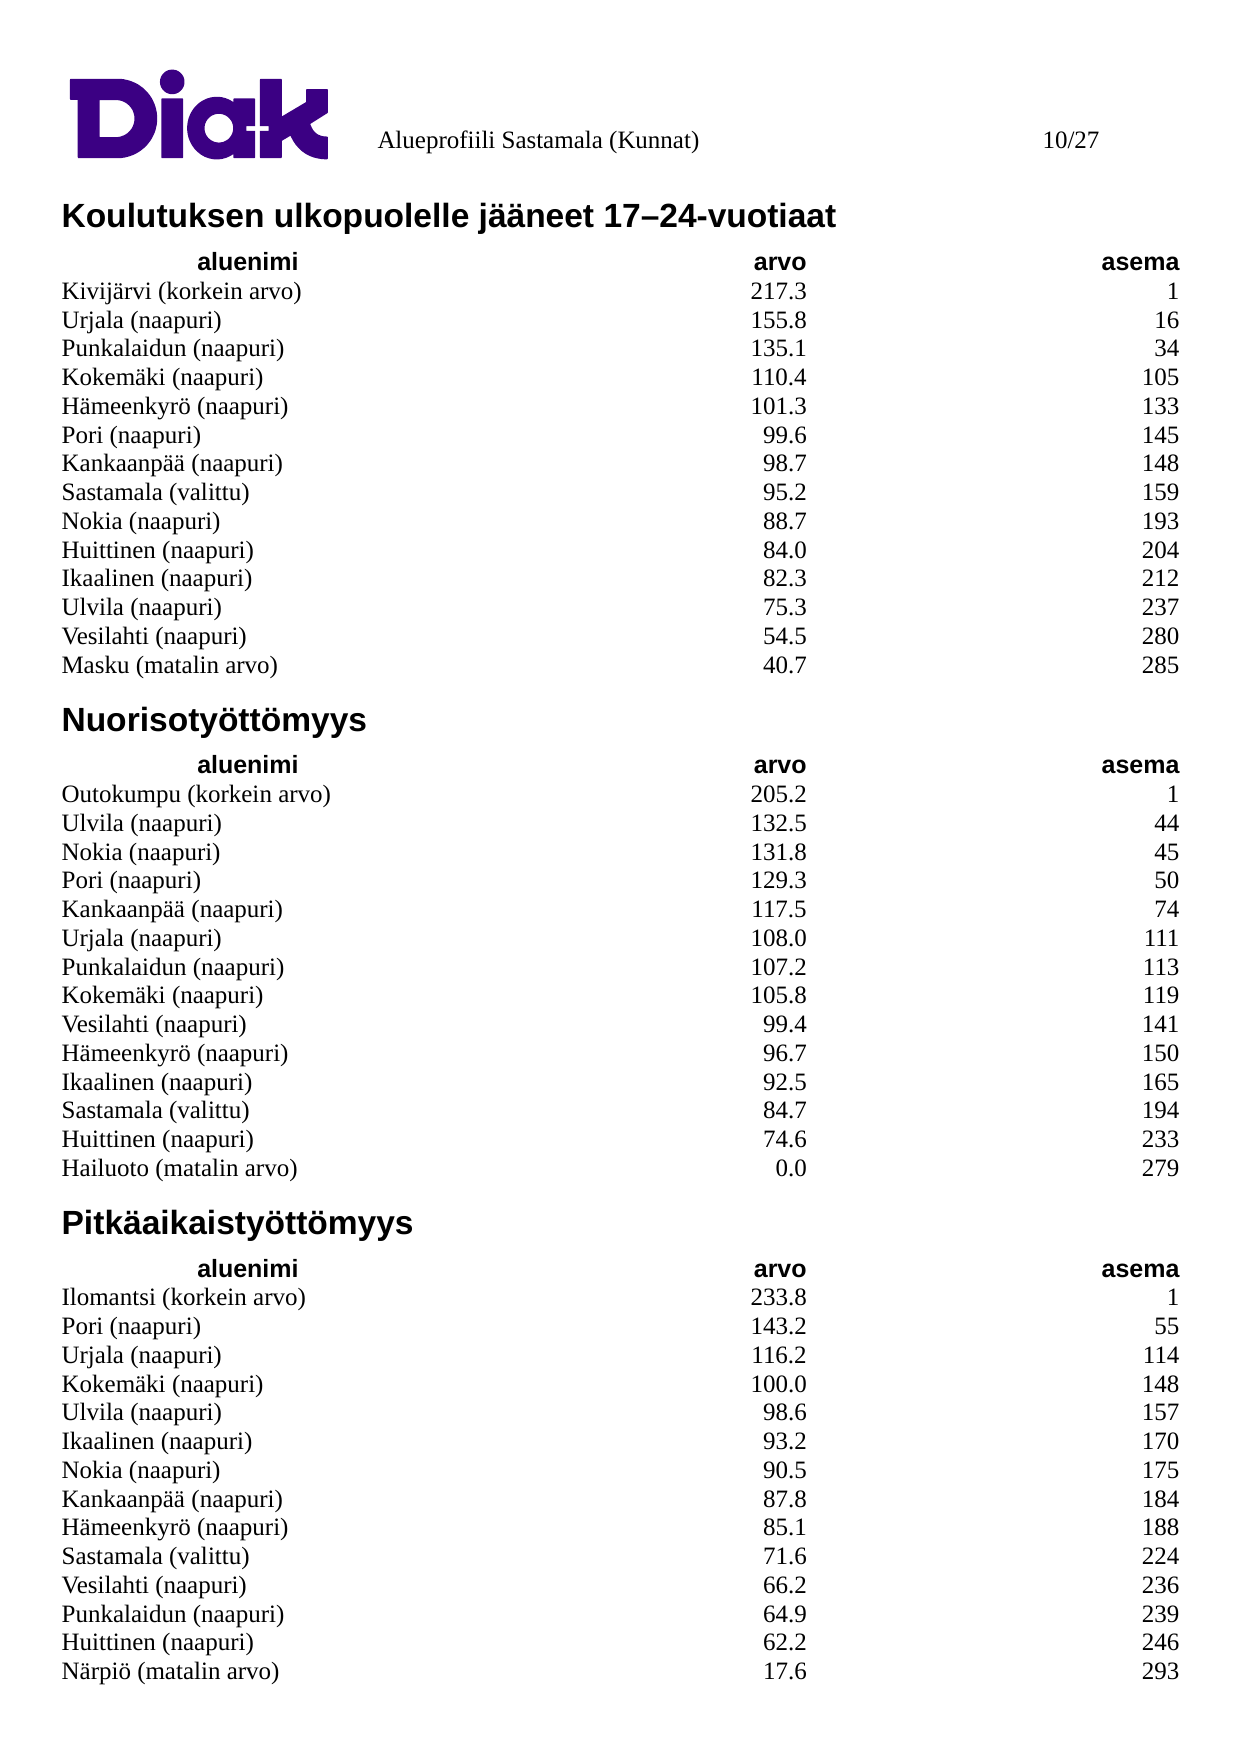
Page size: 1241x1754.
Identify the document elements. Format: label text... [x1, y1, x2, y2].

table_cell 17.6 [434, 1656, 806, 1685]
table_cell Hailuoto (matalin arvo) [61, 1153, 434, 1182]
table_cell 150 [806, 1038, 1179, 1067]
table_cell 82.3 [434, 564, 806, 592]
table_cell Hämeenkyrö (naapuri) [61, 1513, 434, 1541]
table_cell 44 [806, 808, 1179, 837]
table_cell Kankaanpää (naapuri) [61, 1484, 434, 1512]
table_cell 110.4 [434, 362, 806, 391]
table_cell Sastamala (valittu) [61, 1096, 434, 1124]
table_cell 62.2 [434, 1628, 806, 1656]
table_cell Punkalaidun (naapuri) [61, 952, 434, 981]
table_cell 217.3 [434, 276, 806, 305]
table_cell 1 [806, 779, 1179, 808]
table_cell 204 [806, 535, 1179, 563]
table_cell 85.1 [434, 1513, 806, 1541]
table_cell 194 [806, 1096, 1179, 1124]
table_cell 188 [806, 1513, 1179, 1541]
table_cell 246 [806, 1628, 1179, 1656]
table_cell 55 [806, 1311, 1179, 1340]
table_header asema [806, 1254, 1179, 1282]
table_header arvo [434, 751, 806, 779]
table_header aluenimi [61, 751, 434, 779]
table_cell 133 [806, 391, 1179, 420]
table_cell Pori (naapuri) [61, 1311, 434, 1340]
subtitle Nuorisotyöttömyys [61, 699, 1179, 738]
table_cell 148 [806, 449, 1179, 477]
table_cell 117.5 [434, 894, 806, 923]
table_cell 170 [806, 1426, 1179, 1455]
table_cell 212 [806, 564, 1179, 592]
table_cell 131.8 [434, 837, 806, 866]
table_cell Huittinen (naapuri) [61, 1628, 434, 1656]
table_cell Sastamala (valittu) [61, 1541, 434, 1570]
table_cell 90.5 [434, 1455, 806, 1484]
table_cell Nokia (naapuri) [61, 1455, 434, 1484]
table_cell Hämeenkyrö (naapuri) [61, 391, 434, 420]
table_cell 280 [806, 621, 1179, 650]
table_cell 96.7 [434, 1038, 806, 1067]
table_cell 92.5 [434, 1067, 806, 1096]
table_cell Urjala (naapuri) [61, 923, 434, 952]
table_cell Kivijärvi (korkein arvo) [61, 276, 434, 305]
table_header aluenimi [61, 1254, 434, 1282]
table_cell 16 [806, 305, 1179, 333]
table_cell 71.6 [434, 1541, 806, 1570]
table_cell 113 [806, 952, 1179, 981]
table_cell 75.3 [434, 592, 806, 621]
table_cell 74 [806, 894, 1179, 923]
table_cell Outokumpu (korkein arvo) [61, 779, 434, 808]
table_cell Kankaanpää (naapuri) [61, 449, 434, 477]
table_cell Ikaalinen (naapuri) [61, 1067, 434, 1096]
table_cell 74.6 [434, 1124, 806, 1153]
table_cell 239 [806, 1599, 1179, 1627]
table_cell 148 [806, 1369, 1179, 1397]
table_cell 93.2 [434, 1426, 806, 1455]
table_cell Ilomantsi (korkein arvo) [61, 1283, 434, 1311]
table_header aluenimi [61, 247, 434, 276]
table_cell 145 [806, 420, 1179, 448]
table_cell Ikaalinen (naapuri) [61, 564, 434, 592]
subtitle Pitkäaikaistyöttömyys [61, 1203, 1179, 1241]
table_cell 184 [806, 1484, 1179, 1512]
table_cell 285 [806, 650, 1179, 678]
table_cell 107.2 [434, 952, 806, 981]
table_cell 95.2 [434, 477, 806, 506]
table_cell 155.8 [434, 305, 806, 333]
table_cell 279 [806, 1153, 1179, 1182]
table_cell 135.1 [434, 334, 806, 362]
table_cell Urjala (naapuri) [61, 305, 434, 333]
table_cell Huittinen (naapuri) [61, 1124, 434, 1153]
table_cell Pori (naapuri) [61, 420, 434, 448]
table_cell Kankaanpää (naapuri) [61, 894, 434, 923]
table_cell 114 [806, 1340, 1179, 1369]
table_cell Ulvila (naapuri) [61, 1398, 434, 1426]
table_cell 64.9 [434, 1599, 806, 1627]
table_cell Närpiö (matalin arvo) [61, 1656, 434, 1685]
table_cell 108.0 [434, 923, 806, 952]
table_cell 129.3 [434, 866, 806, 894]
table_cell 233 [806, 1124, 1179, 1153]
table_cell 237 [806, 592, 1179, 621]
table_cell 88.7 [434, 506, 806, 535]
table_cell 159 [806, 477, 1179, 506]
table_cell 0.0 [434, 1153, 806, 1182]
table_cell 143.2 [434, 1311, 806, 1340]
table_cell Masku (matalin arvo) [61, 650, 434, 678]
table_cell 66.2 [434, 1570, 806, 1599]
table_cell Nokia (naapuri) [61, 837, 434, 866]
table_cell 233.8 [434, 1283, 806, 1311]
table_cell 84.0 [434, 535, 806, 563]
table_cell Punkalaidun (naapuri) [61, 1599, 434, 1627]
table_cell 224 [806, 1541, 1179, 1570]
table_cell 132.5 [434, 808, 806, 837]
table_cell 84.7 [434, 1096, 806, 1124]
table_cell 50 [806, 866, 1179, 894]
table_header arvo [434, 247, 806, 276]
table_cell Ikaalinen (naapuri) [61, 1426, 434, 1455]
table_cell 98.7 [434, 449, 806, 477]
table_cell 45 [806, 837, 1179, 866]
table_cell Ulvila (naapuri) [61, 808, 434, 837]
subtitle Koulutuksen ulkopuolelle jääneet 17–24-vuotiaat [61, 196, 1179, 235]
table_cell Vesilahti (naapuri) [61, 621, 434, 650]
table_cell Hämeenkyrö (naapuri) [61, 1038, 434, 1067]
table_cell 1 [806, 1283, 1179, 1311]
table_cell Ulvila (naapuri) [61, 592, 434, 621]
table_cell Kokemäki (naapuri) [61, 981, 434, 1009]
table_cell 1 [806, 276, 1179, 305]
table_cell 236 [806, 1570, 1179, 1599]
table_cell 205.2 [434, 779, 806, 808]
table_cell 99.4 [434, 1009, 806, 1038]
table_cell 98.6 [434, 1398, 806, 1426]
table_header asema [806, 751, 1179, 779]
table_cell 193 [806, 506, 1179, 535]
table_cell Kokemäki (naapuri) [61, 1369, 434, 1397]
table_cell 101.3 [434, 391, 806, 420]
table_cell 34 [806, 334, 1179, 362]
table_cell Pori (naapuri) [61, 866, 434, 894]
table_cell Vesilahti (naapuri) [61, 1570, 434, 1599]
table_cell 157 [806, 1398, 1179, 1426]
table_cell 165 [806, 1067, 1179, 1096]
table_cell 87.8 [434, 1484, 806, 1512]
table_header asema [806, 247, 1179, 276]
table_cell 293 [806, 1656, 1179, 1685]
table_cell 175 [806, 1455, 1179, 1484]
table_cell Sastamala (valittu) [61, 477, 434, 506]
table_cell Punkalaidun (naapuri) [61, 334, 434, 362]
table_cell 141 [806, 1009, 1179, 1038]
table_cell Huittinen (naapuri) [61, 535, 434, 563]
table_cell 54.5 [434, 621, 806, 650]
table_header arvo [434, 1254, 806, 1282]
table_cell 105.8 [434, 981, 806, 1009]
table_cell 100.0 [434, 1369, 806, 1397]
table_cell Vesilahti (naapuri) [61, 1009, 434, 1038]
table_cell Kokemäki (naapuri) [61, 362, 434, 391]
table_cell 111 [806, 923, 1179, 952]
table_cell 40.7 [434, 650, 806, 678]
table_cell Urjala (naapuri) [61, 1340, 434, 1369]
table_cell 99.6 [434, 420, 806, 448]
table_cell 116.2 [434, 1340, 806, 1369]
table_cell Nokia (naapuri) [61, 506, 434, 535]
table_cell 119 [806, 981, 1179, 1009]
table_cell 105 [806, 362, 1179, 391]
